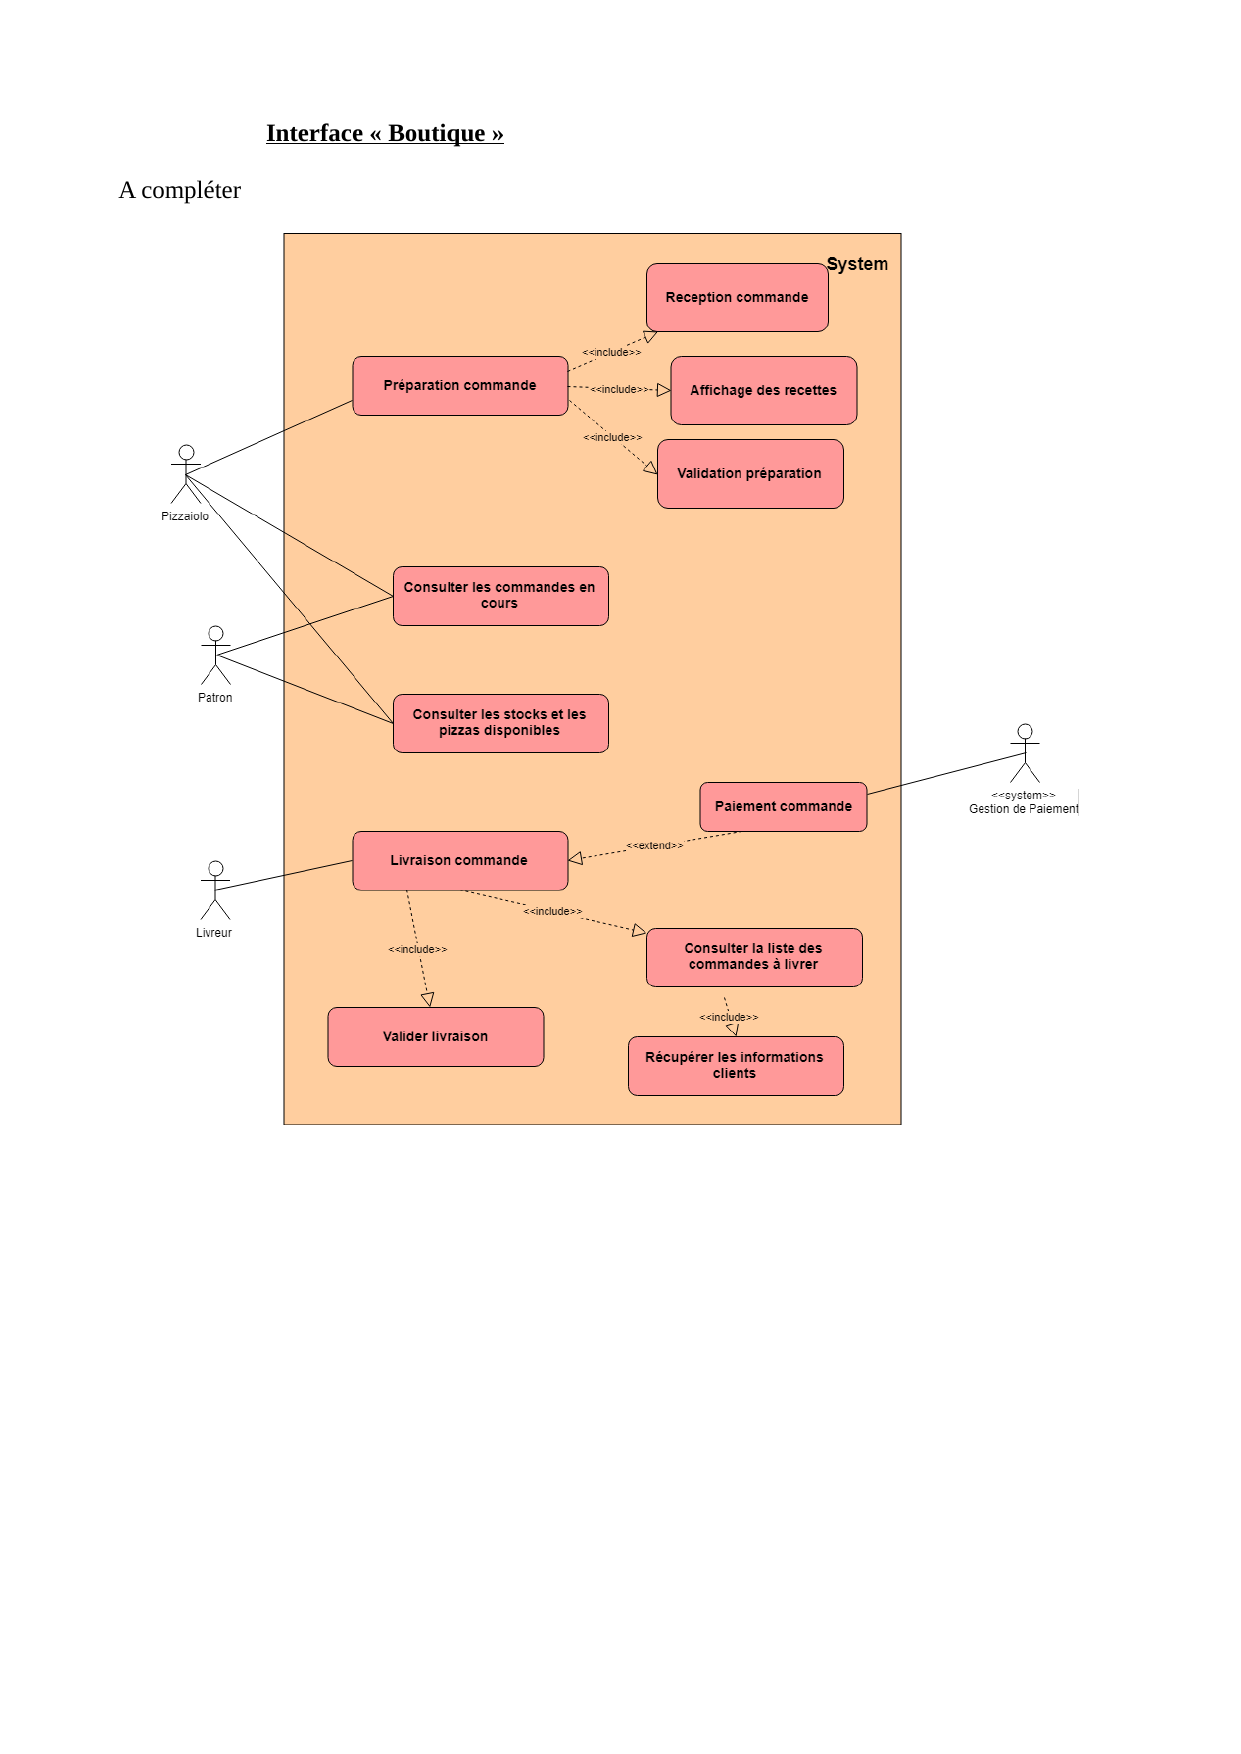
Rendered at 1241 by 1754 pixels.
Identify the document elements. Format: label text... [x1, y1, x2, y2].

picture [161, 233, 1079, 1125]
text Interface « Boutique » [118, 118, 1122, 147]
text A compléter [118, 176, 1122, 204]
